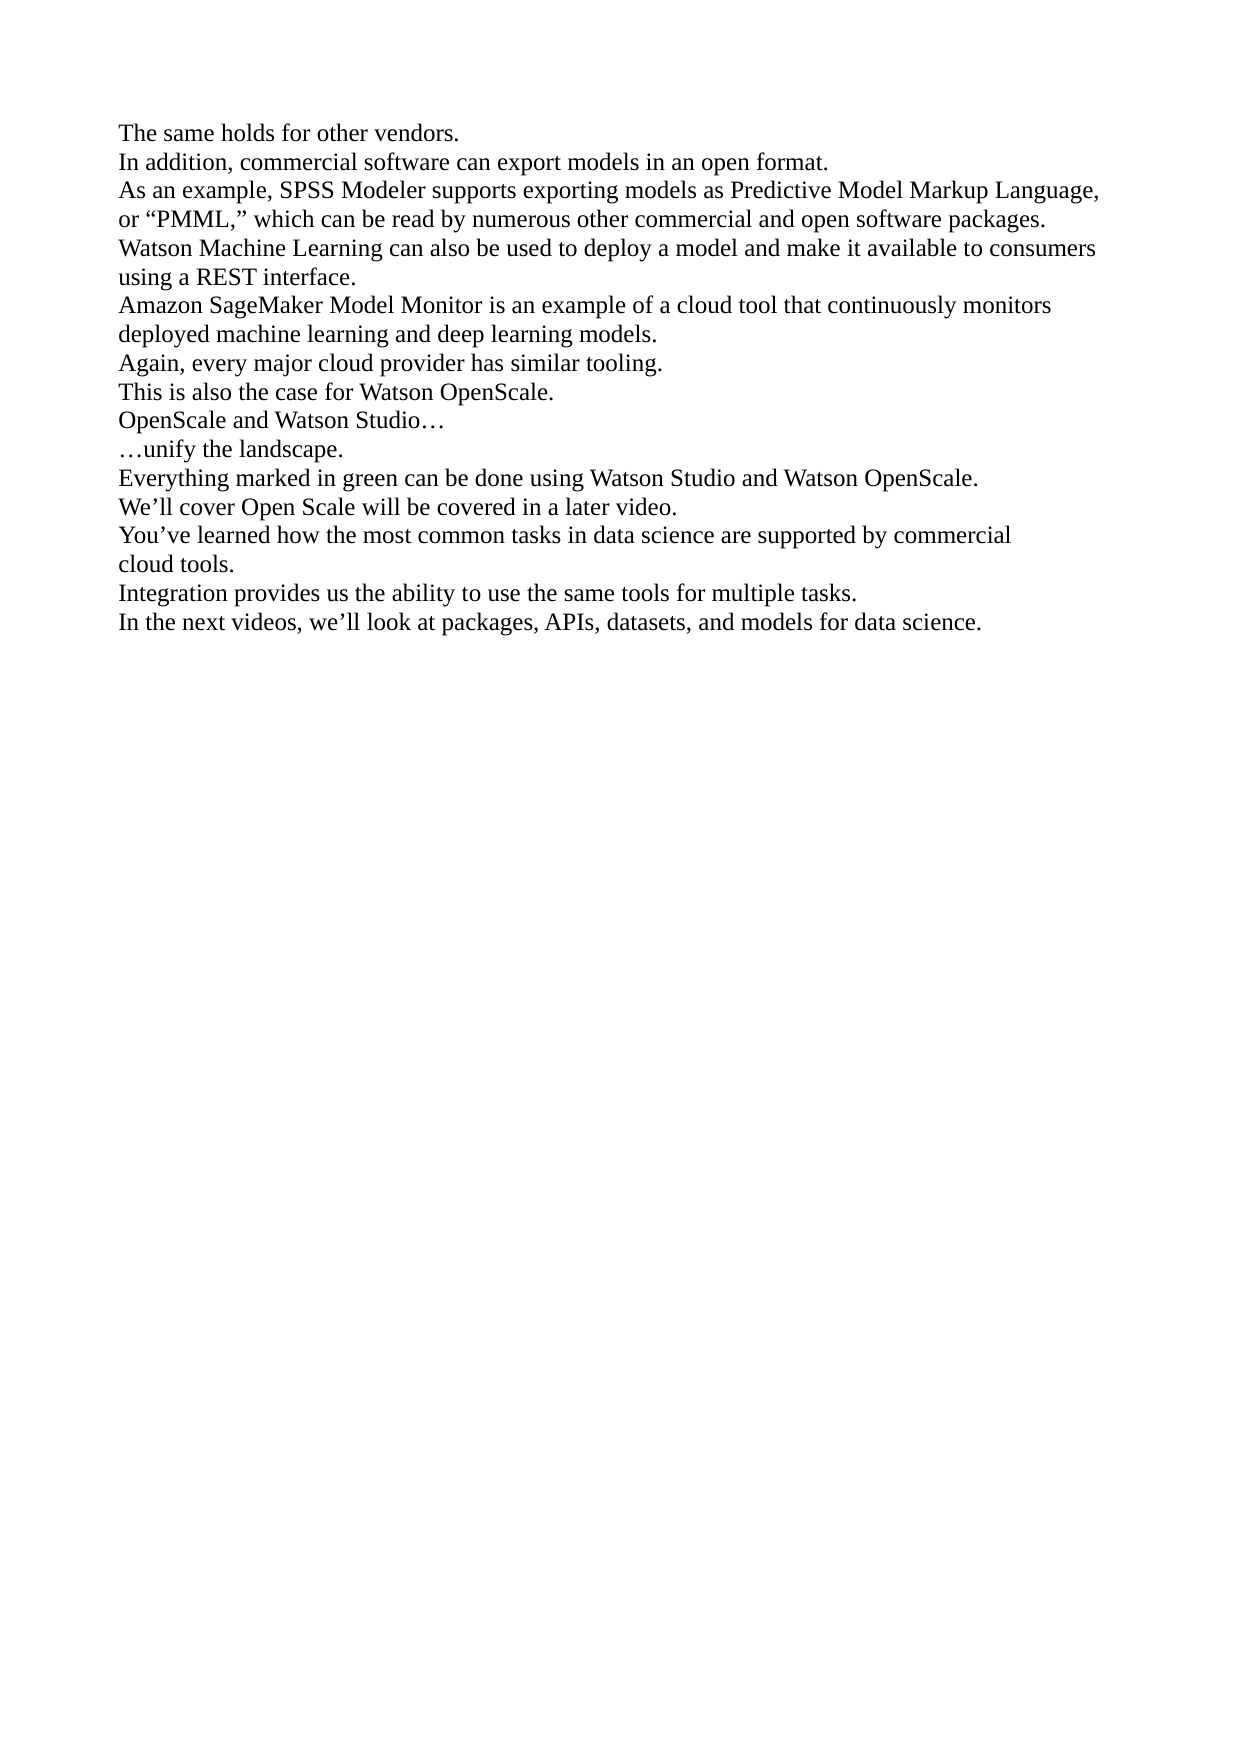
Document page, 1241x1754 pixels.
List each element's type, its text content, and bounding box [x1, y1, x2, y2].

text Amazon SageMaker Model Monitor is an example of a cloud tool that continuously monitors [118, 291, 1122, 319]
text Integration provides us the ability to use the same tools for multiple tasks. [118, 578, 1122, 607]
text Again, every major cloud provider has similar tooling. [118, 348, 1122, 377]
text deployed machine learning and deep learning models. [118, 319, 1122, 348]
text You’ve learned how the most common tasks in data science are supported by commercial [118, 521, 1122, 549]
text This is also the case for Watson OpenScale. [118, 377, 1122, 406]
text …unify the landscape. [118, 434, 1122, 463]
text Watson Machine Learning can also be used to deploy a model and make it available to consumers [118, 233, 1122, 262]
text using a REST interface. [118, 262, 1122, 291]
text The same holds for other vendors. [118, 118, 1122, 147]
text or “PMML,” which can be read by numerous other commercial and open software packages. [118, 204, 1122, 233]
text Everything marked in green can be done using Watson Studio and Watson OpenScale. [118, 463, 1122, 492]
text In addition, commercial software can export models in an open format. [118, 147, 1122, 176]
text In the next videos, we’ll look at packages, APIs, datasets, and models for data science. [118, 607, 1122, 636]
text We’ll cover Open Scale will be covered in a later video. [118, 492, 1122, 521]
text OpenScale and Watson Studio… [118, 406, 1122, 434]
text As an example, SPSS Modeler supports exporting models as Predictive Model Markup Language, [118, 176, 1122, 204]
text cloud tools. [118, 549, 1122, 578]
